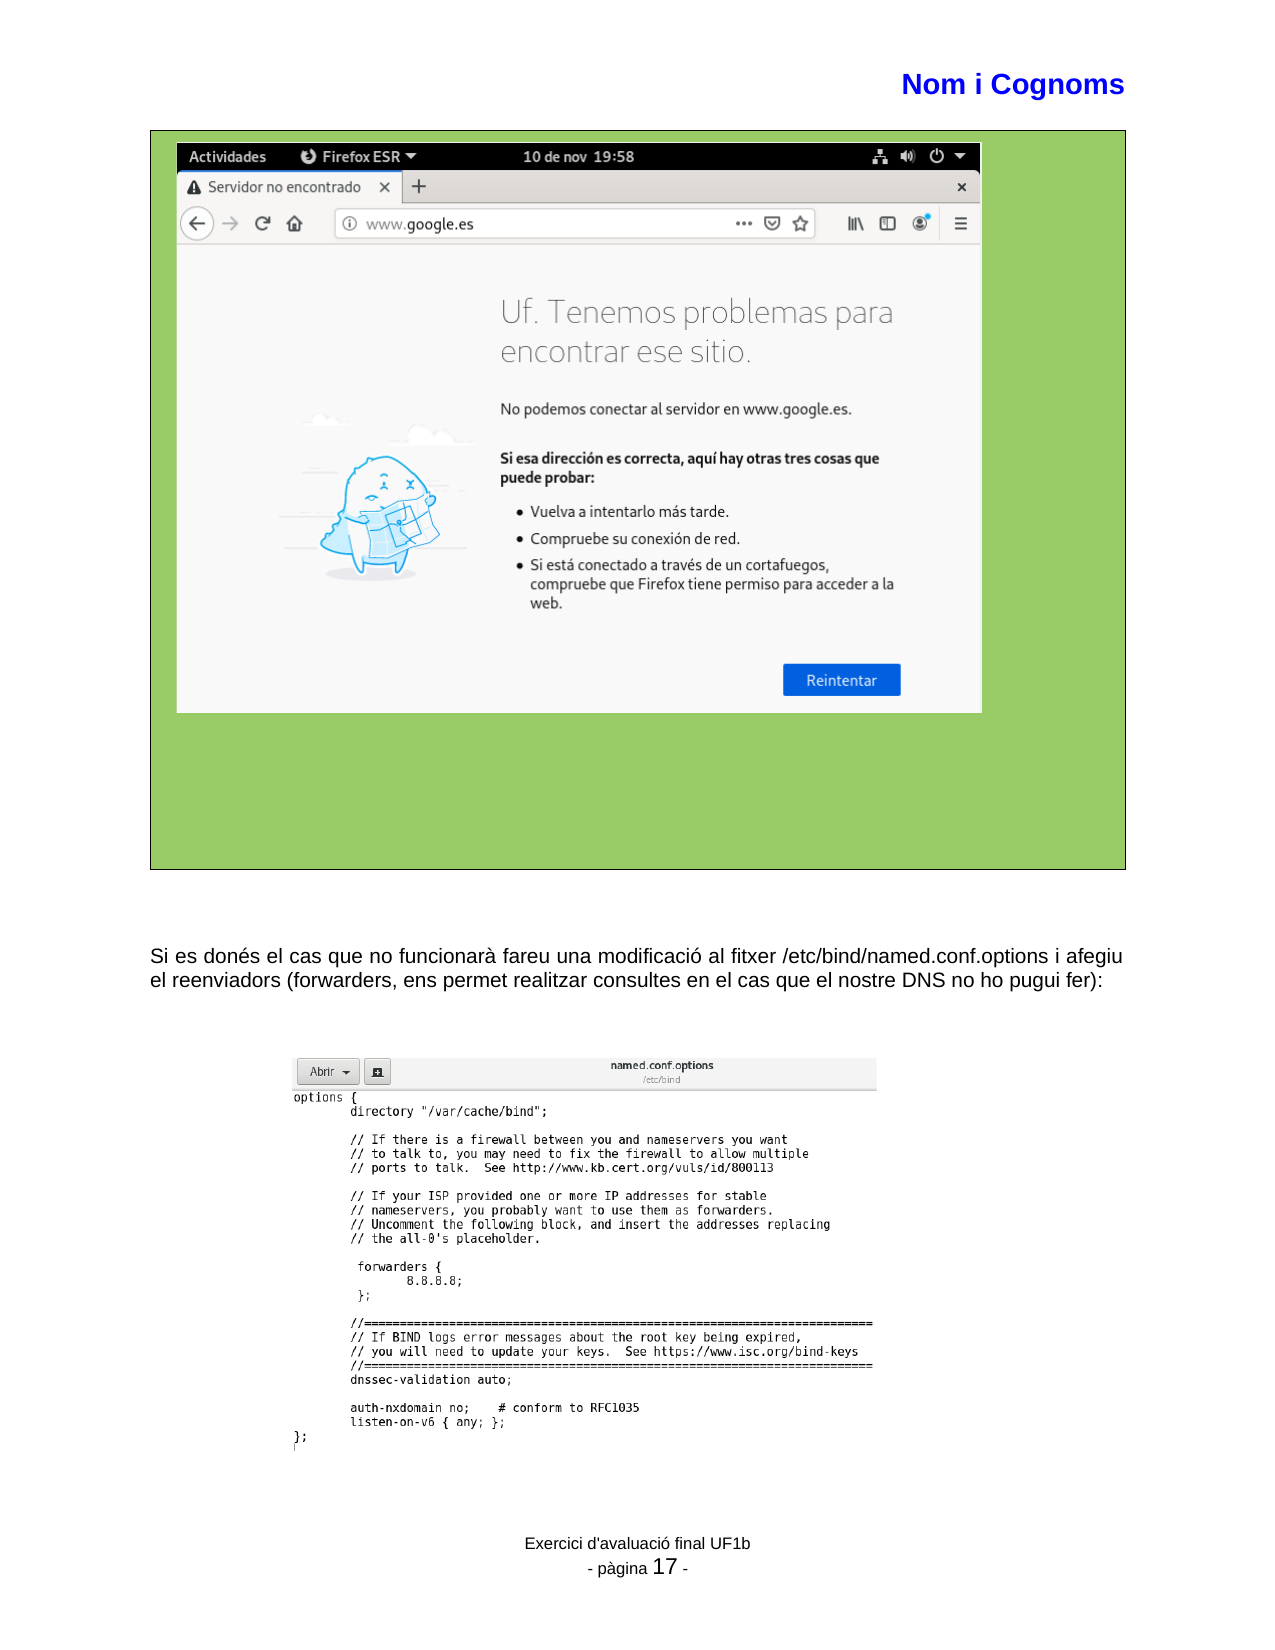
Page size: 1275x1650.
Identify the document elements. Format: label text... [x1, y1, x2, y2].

table_cell [151, 131, 1125, 869]
text Si es donés el cas que no funcionarà fareu una modificació al fitxer /etc/bind/named.conf.options i afegiu el reenviadors (forwarders, ens permet realitzar consultes en el cas que el nostre DNS no ho pugui fer): [150, 943, 1125, 991]
picture [292, 1058, 877, 1451]
picture [176, 142, 982, 713]
